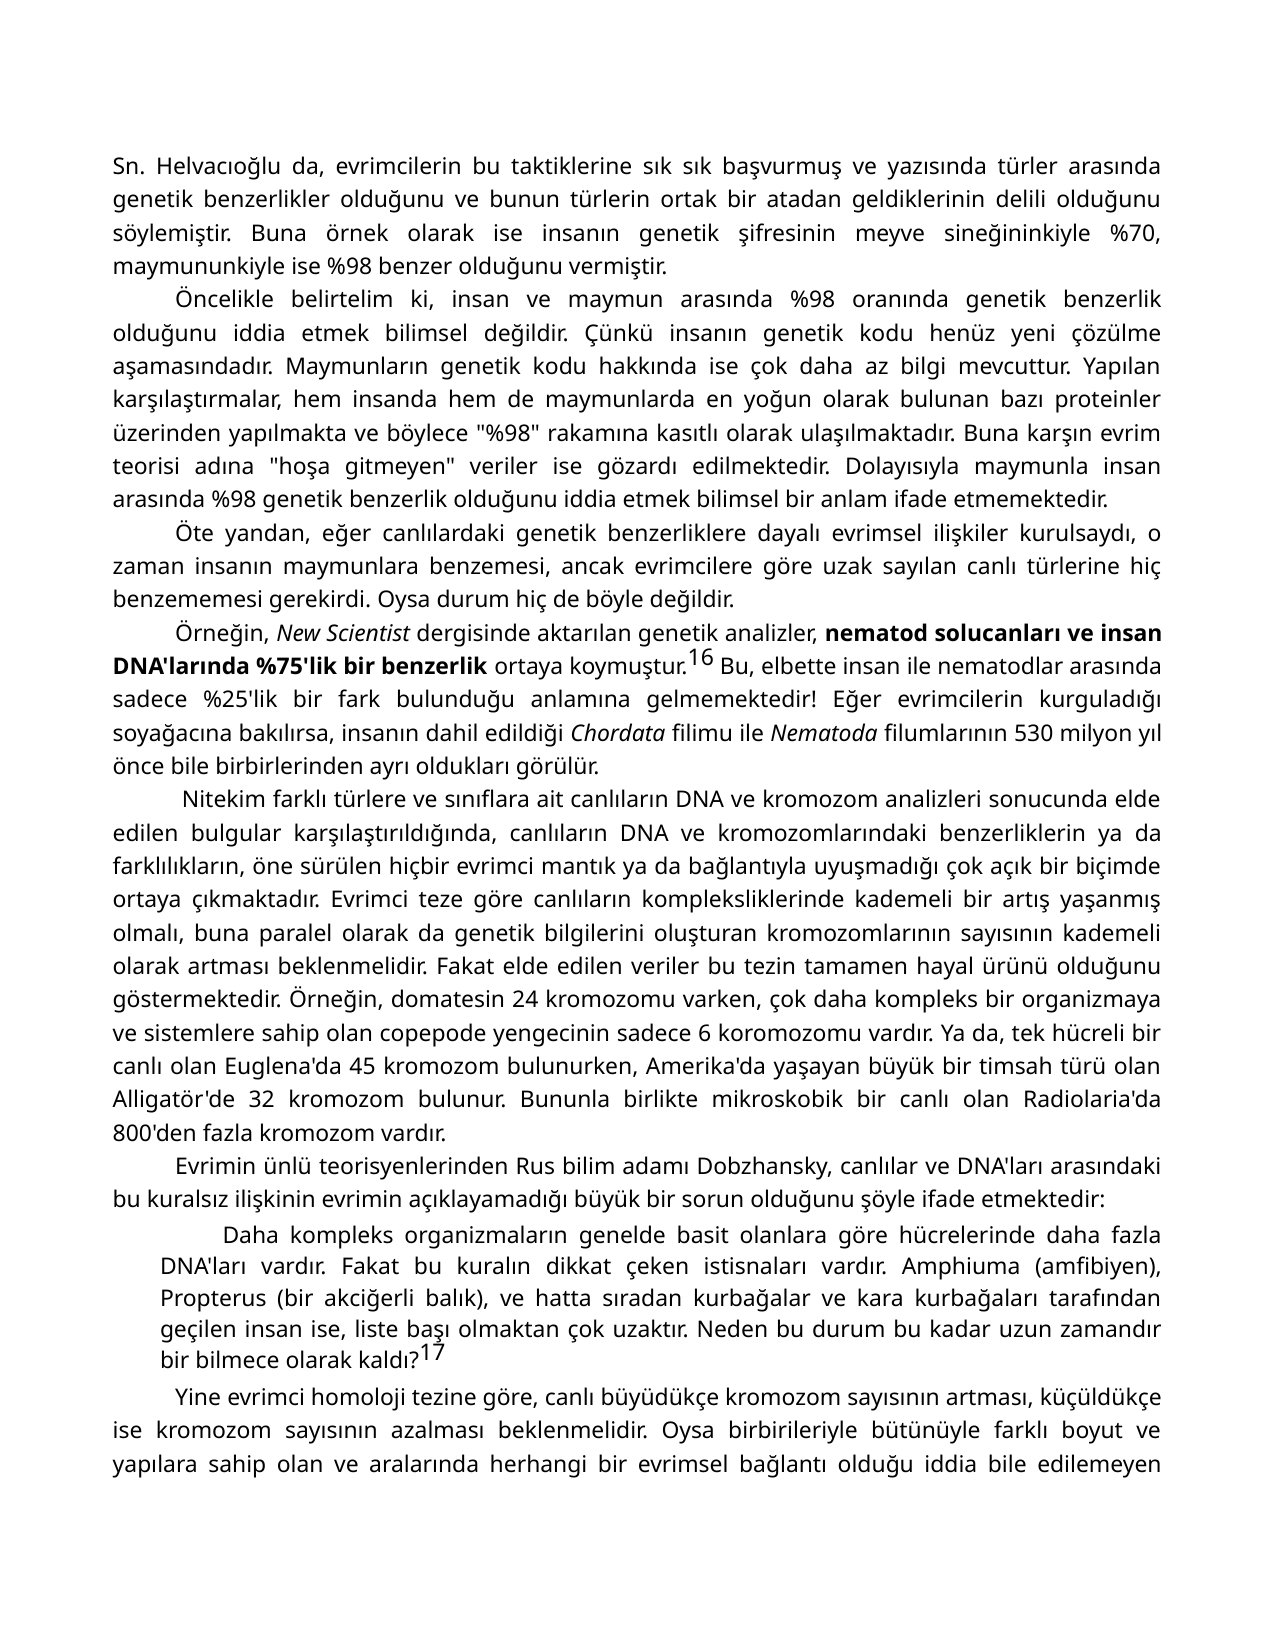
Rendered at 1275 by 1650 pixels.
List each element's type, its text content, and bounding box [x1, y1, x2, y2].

text Öncelikle belirtelim ki, insan ve maymun arasında %98 oranında genetik benzerlik olduğunu iddia etmek bilimsel değildir. Çünkü insanın genetik kodu henüz yeni çözülme aşamasındadır. Maymunların genetik kodu hakkında ise çok daha az bilgi mevcuttur. Yapılan karşılaştırmalar, hem insanda hem de maymunlarda en yoğun olarak bulunan bazı proteinler üzerinden yapılmakta ve böylece "%98" rakamına kasıtlı olarak ulaşılmaktadır. Buna karşın evrim teorisi adına "hoşa gitmeyen" veriler ise gözardı edilmektedir. Dolayısıyla maymunla insan arasında %98 genetik benzerlik olduğunu iddia etmek bilimsel bir anlam ifade etmemektedir. [112, 281, 1162, 514]
text Sn. Helvacıoğlu da, evrimcilerin bu taktiklerine sık sık başvurmuş ve yazısında türler arasında genetik benzerlikler olduğunu ve bunun türlerin ortak bir atadan geldiklerinin delili olduğunu söylemiştir. Buna örnek olarak ise insanın genetik şifresinin meyve sineğininkiyle %70, maymununkiyle ise %98 benzer olduğunu vermiştir. [112, 148, 1162, 281]
text Örneğin, New Scientist dergisinde aktarılan genetik analizler, nematod solucanları ve insan DNA'larında %75'lik bir benzerlik ortaya koymuştur.16 Bu, elbette insan ile nematodlar arasında sadece %25'lik bir fark bulunduğu anlamına gelmemektedir! Eğer evrimcilerin kurguladığı soyağacına bakılırsa, insanın dahil edildiği Chordata filimu ile Nematoda filumlarının 530 milyon yıl önce bile birbirlerinden ayrı oldukları görülür. [112, 614, 1162, 781]
text Daha kompleks organizmaların genelde basit olanlara göre hücrelerinde daha fazla DNA'ları vardır. Fakat bu kuralın dikkat çeken istisnaları vardır. Amphiuma (amfibiyen), Propterus (bir akciğerli balık), ve hatta sıradan kurbağalar ve kara kurbağaları tarafından geçilen insan ise, liste başı olmaktan çok uzaktır. Neden bu durum bu kadar uzun zamandır bir bilmece olarak kaldı?17 [160, 1218, 1162, 1375]
text Nitekim farklı türlere ve sınıflara ait canlıların DNA ve kromozom analizleri sonucunda elde edilen bulgular karşılaştırıldığında, canlıların DNA ve kromozomlarındaki benzerliklerin ya da farklılıkların, öne sürülen hiçbir evrimci mantık ya da bağlantıyla uyuşmadığı çok açık bir biçimde ortaya çıkmaktadır. Evrimci teze göre canlıların kompleksliklerinde kademeli bir artış yaşanmış olmalı, buna paralel olarak da genetik bilgilerini oluşturan kromozomlarının sayısının kademeli olarak artması beklenmelidir. Fakat elde edilen veriler bu tezin tamamen hayal ürünü olduğunu göstermektedir. Örneğin, domatesin 24 kromozomu varken, çok daha kompleks bir organizmaya ve sistemlere sahip olan copepode yengecinin sadece 6 koromozomu vardır. Ya da, tek hücreli bir canlı olan Euglena'da 45 kromozom bulunurken, Amerika'da yaşayan büyük bir timsah türü olan Alligatör'de 32 kromozom bulunur. Bununla birlikte mikroskobik bir canlı olan Radiolaria'da 800'den fazla kromozom vardır. [112, 781, 1162, 1148]
text Öte yandan, eğer canlılardaki genetik benzerliklere dayalı evrimsel ilişkiler kurulsaydı, o zaman insanın maymunlara benzemesi, ancak evrimcilere göre uzak sayılan canlı türlerine hiç benzememesi gerekirdi. Oysa durum hiç de böyle değildir. [112, 514, 1162, 614]
text Evrimin ünlü teorisyenlerinden Rus bilim adamı Dobzhansky, canlılar ve DNA'ları arasındaki bu kuralsız ilişkinin evrimin açıklayamadığı büyük bir sorun olduğunu şöyle ifade etmektedir: [112, 1148, 1162, 1214]
text Yine evrimci homoloji tezine göre, canlı büyüdükçe kromozom sayısının artması, küçüldükçe ise kromozom sayısının azalması beklenmelidir. Oysa birbirileriyle bütünüyle farklı boyut ve yapılara sahip olan ve aralarında herhangi bir evrimsel bağlantı olduğu iddia bile edilemeyen [112, 1379, 1162, 1479]
